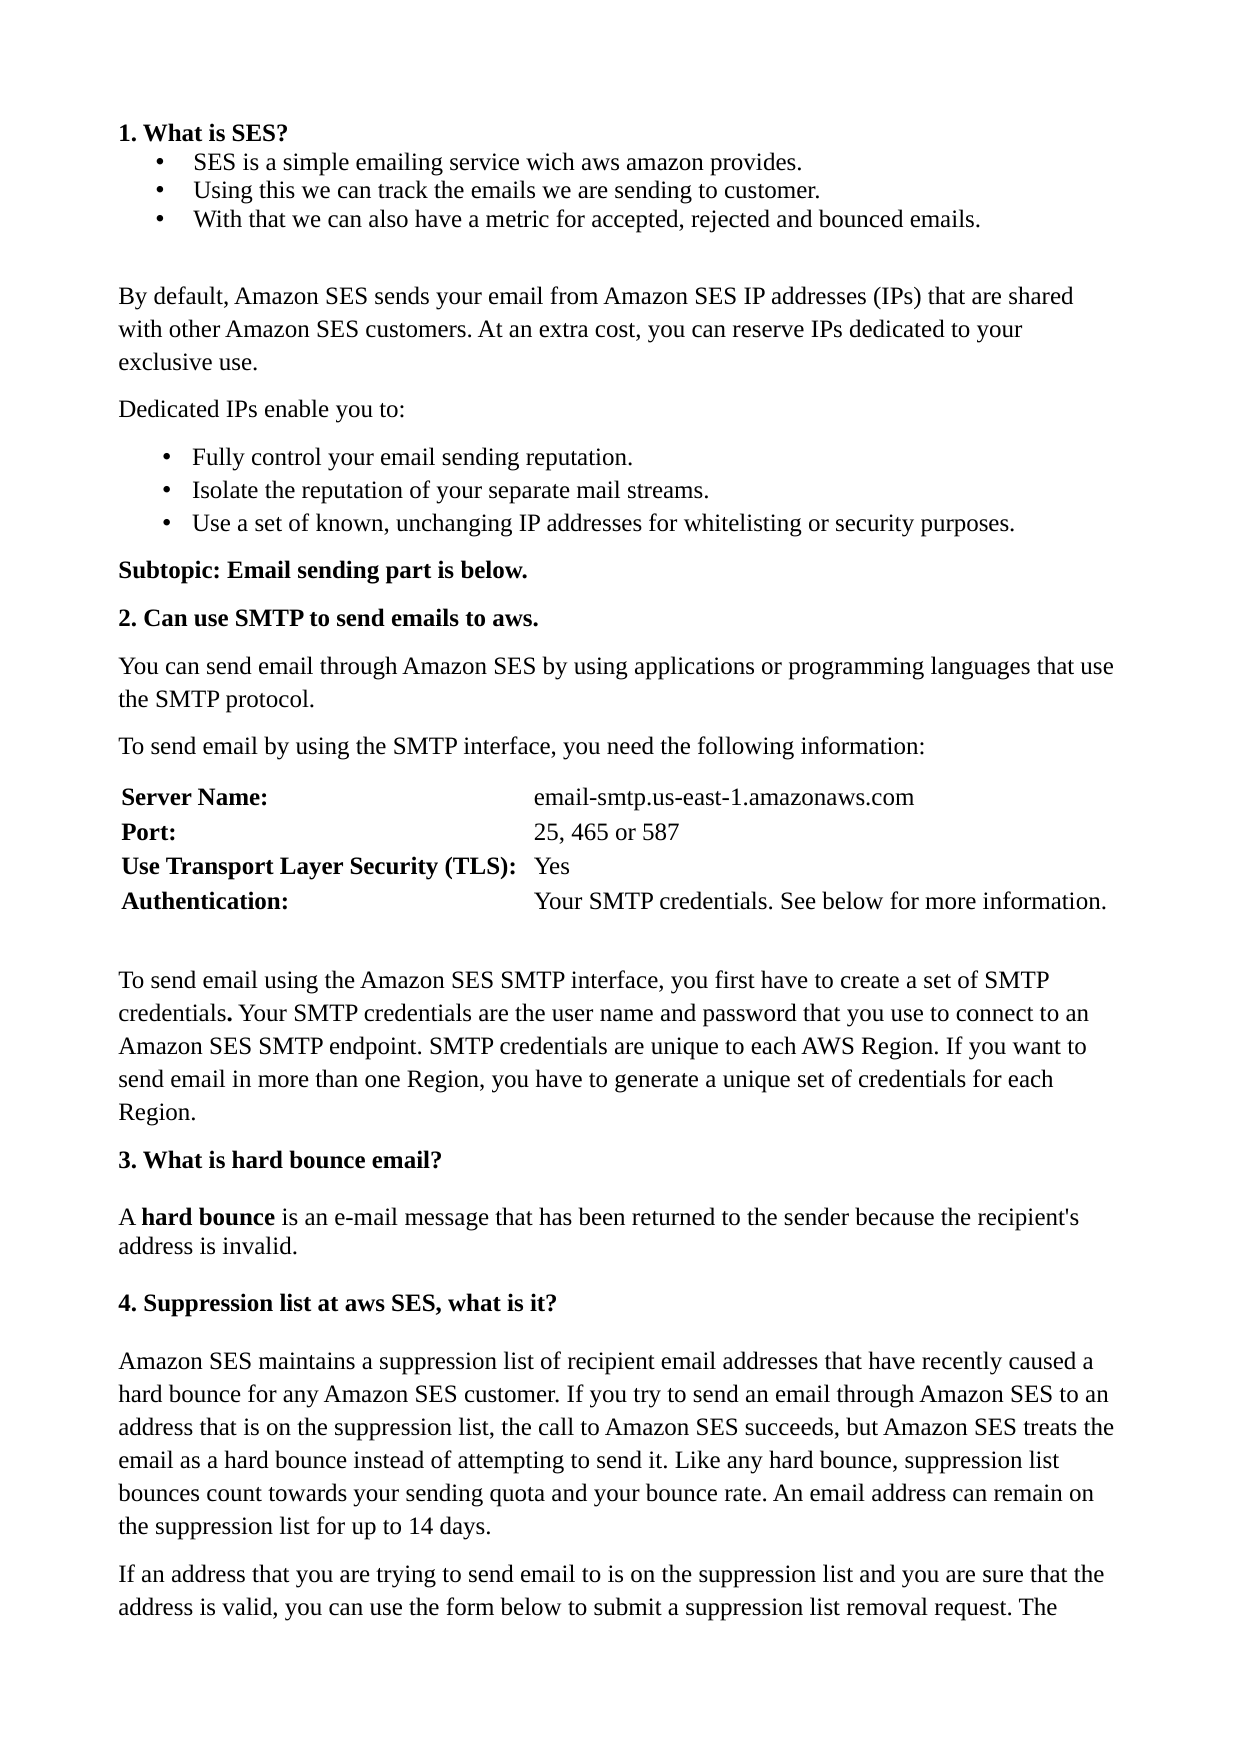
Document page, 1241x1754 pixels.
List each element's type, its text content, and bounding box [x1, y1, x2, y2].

table_cell Yes [531, 848, 1122, 883]
table_header email-smtp.us-east-1.amazonaws.com [531, 779, 1122, 814]
list Fully control your email sending reputation. [162, 442, 1122, 471]
list Use a set of known, unchanging IP addresses for whitelisting or security purposes. [162, 508, 1122, 537]
list With that we can also have a metric for accepted, rejected and bounced emails. [156, 204, 1122, 233]
table_cell Your SMTP credentials. See below for more information. [531, 883, 1122, 917]
text Dedicated IPs enable you to: [118, 394, 1122, 423]
table_cell 25, 465 or 587 [531, 814, 1122, 848]
text 4. Suppression list at aws SES, what is it? [118, 1288, 1122, 1317]
text A hard bounce is an e-mail message that has been returned to the sender because the recipient's address is invalid. [118, 1202, 1122, 1260]
text Amazon SES maintains a suppression list of recipient email addresses that have recently caused a hard bounce for any Amazon SES customer. If you try to send an email through Amazon SES to an address that is on the suppression list, the call to Amazon SES succeeds, but Amazon SES treats the email as a hard bounce instead of attempting to send it. Like any hard bounce, suppression list bounces count towards your sending quota and your bounce rate. An email address can remain on the suppression list for up to 14 days. [118, 1346, 1122, 1540]
text If an address that you are trying to send email to is on the suppression list and you are sure that the address is valid, you can use the form below to submit a suppression list removal request. The [118, 1559, 1122, 1620]
text 1. What is SES? [118, 118, 1122, 147]
list Isolate the reputation of your separate mail streams. [162, 475, 1122, 504]
table_cell Use Transport Layer Security (TLS): [118, 848, 531, 883]
text By default, Amazon SES sends your email from Amazon SES IP addresses (IPs) that are shared with other Amazon SES customers. At an extra cost, you can reserve IPs dedicated to your exclusive use. [118, 281, 1122, 376]
text 2. Can use SMTP to send emails to aws. [118, 603, 1122, 632]
table_header Server Name: [118, 779, 531, 814]
table_cell Port: [118, 814, 531, 848]
text Subtopic: Email sending part is below. [118, 556, 1122, 584]
list SES is a simple emailing service wich aws amazon provides. [156, 147, 1122, 176]
text You can send email through Amazon SES by using applications or programming languages that use the SMTP protocol. [118, 651, 1122, 713]
list Using this we can track the emails we are sending to customer. [156, 176, 1122, 204]
text To send email by using the SMTP interface, you need the following information: [118, 731, 1122, 760]
text To send email using the Amazon SES SMTP interface, you first have to create a set of SMTP credentials. Your SMTP credentials are the user name and password that you use to connect to an Amazon SES SMTP endpoint. SMTP credentials are unique to each AWS Region. If you want to send email in more than one Region, you have to generate a unique set of credentials for each Region. [118, 965, 1122, 1126]
table_cell Authentication: [118, 883, 531, 917]
text 3. What is hard bounce email? [118, 1145, 1122, 1173]
